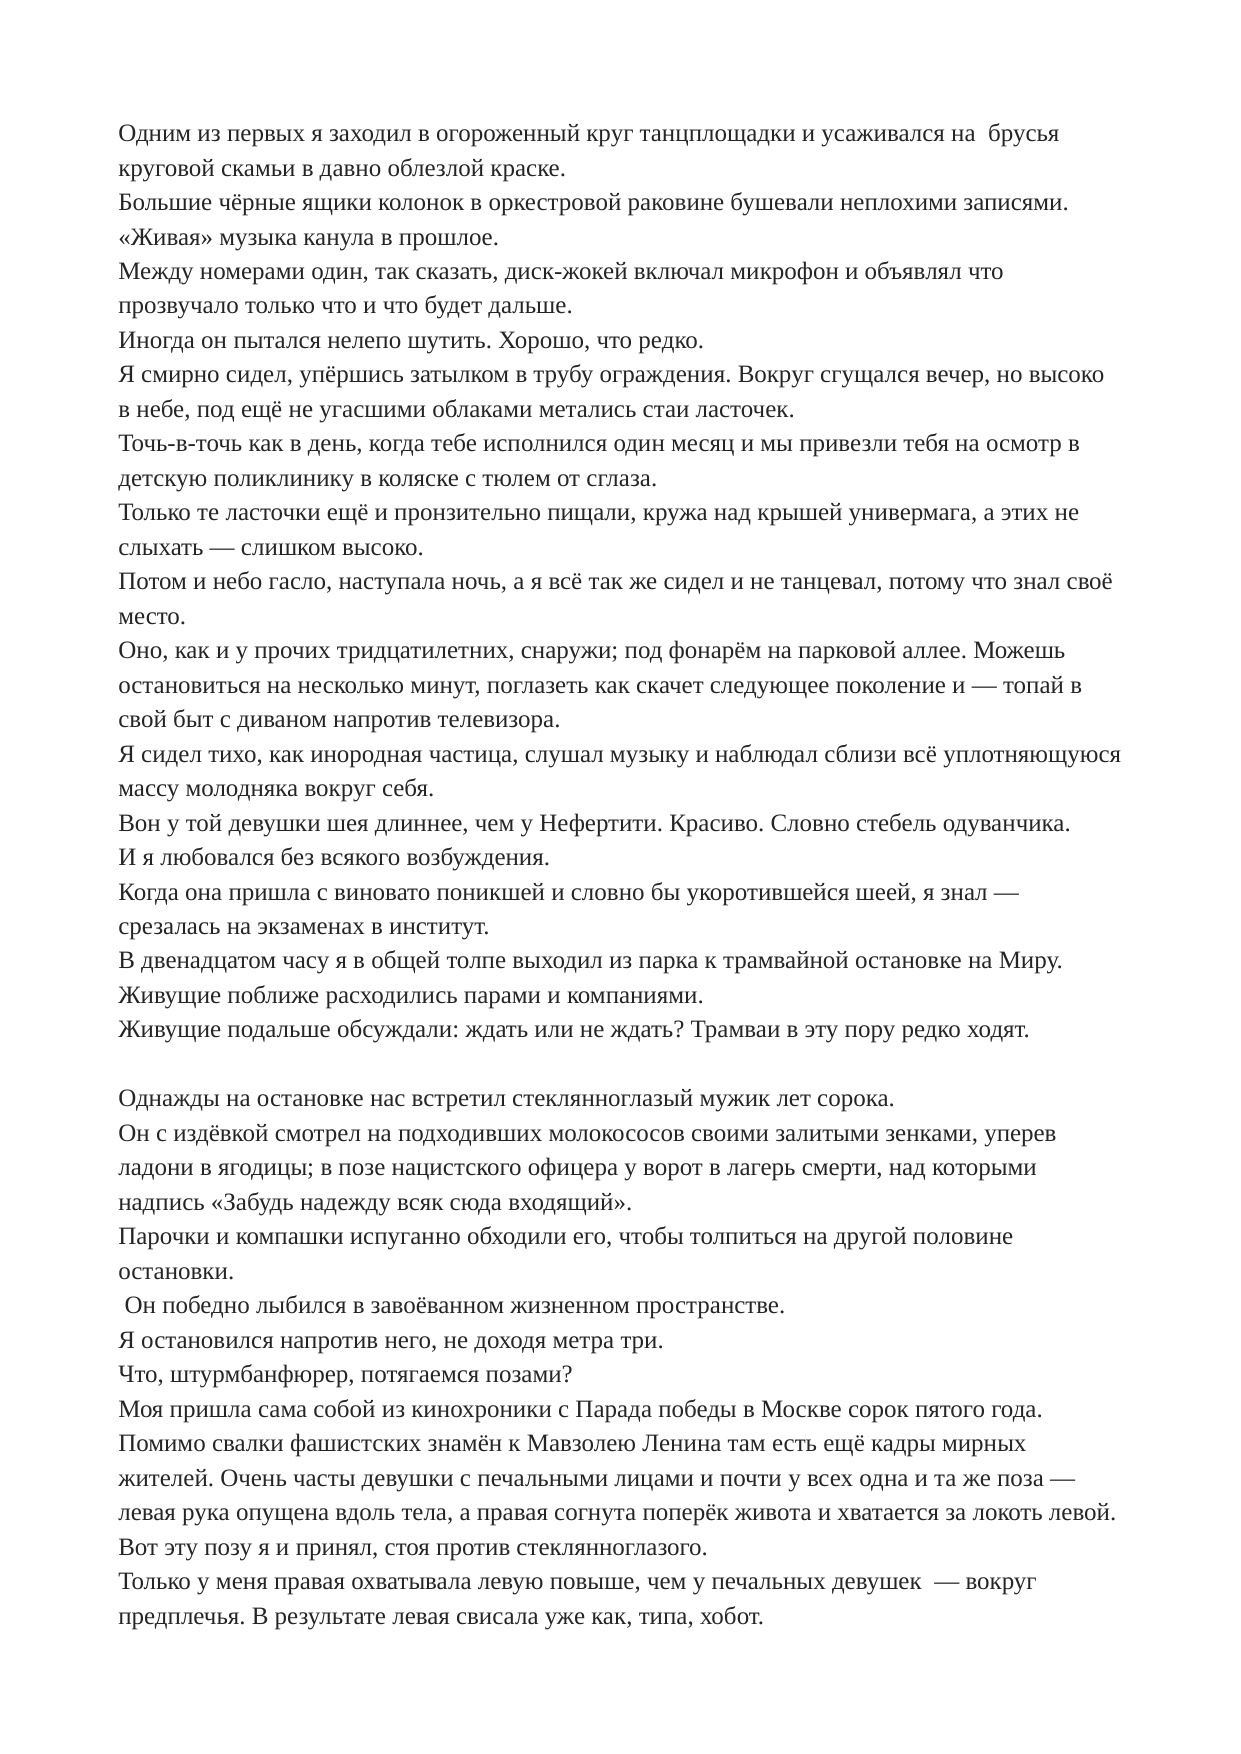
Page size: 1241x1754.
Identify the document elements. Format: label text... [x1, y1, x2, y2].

text Я остановился напротив него, не доходя метра три. [118, 1325, 1122, 1354]
text И я любовался без всякого возбуждения. [118, 842, 1122, 871]
text Только те ласточки ещё и пронзительно пищали, кружа над крышей универмага, а этих не слыхать — слишком высоко. [118, 497, 1122, 561]
text Иногда он пытался нелепо шутить. Хорошо, что редко. [118, 325, 1122, 354]
text Он победно лыбился в завоёванном жизненном пространстве. [118, 1290, 1122, 1319]
text Парочки и компашки испуганно обходили его, чтобы толпиться на другой половине остановки. [118, 1221, 1122, 1285]
text Одним из первых я заходил в огороженный круг танцплощадки и усаживался на брусья круговой скамьи в давно облезлой краске. [118, 118, 1122, 181]
text Вот эту позу я и принял, стоя против стеклянноглазого. [118, 1532, 1122, 1561]
text Он с издёвкой смотрел на подходивших молокососов своими залитыми зенками, уперев ладони в ягодицы; в позе нацистского офицера у ворот в лагерь смерти, над которыми надпись «Забудь надежду всяк сюда входящий». [118, 1118, 1122, 1216]
text В двенадцатом часу я в общей толпе выходил из парка к трамвайной остановке на Миру. Живущие поближе расходились парами и компаниями. [118, 946, 1122, 1009]
text Точь-в-точь как в день, когда тебе исполнился один месяц и мы привезли тебя на осмотр в детскую поликлинику в коляске с тюлем от сглаза. [118, 428, 1122, 492]
text Моя пришла сама собой из кинохроники с Парада победы в Москве сорок пятого года. Помимо свалки фашистских знамён к Мавзолею Ленина там есть ещё кадры мирных жителей. Очень часты девушки с печальными лицами и почти у всех одна и та же поза —левая рука опущена вдоль тела, а правая согнута поперёк живота и хватается за локоть левой. [118, 1394, 1122, 1526]
text Живущие подальше обсуждали: ждать или не ждать? Трамваи в эту пору редко ходят. [118, 1014, 1122, 1043]
text Большие чёрные ящики колонок в оркестровой раковине бушевали неплохими записями. [118, 187, 1122, 216]
text Потом и небо гасло, наступала ночь, а я всё так же сидел и не танцевал, потому что знал своё место. [118, 566, 1122, 629]
text Вон у той девушки шея длиннее, чем у Нефертити. Красиво. Словно стебель одуванчика. [118, 808, 1122, 836]
text Что, штурмбанфюрер, потягаемся позами? [118, 1359, 1122, 1388]
text Оно, как и у прочих тридцатилетних, снаружи; под фонарём на парковой аллее. Можешь остановиться на несколько минут, поглазеть как скачет следующее поколение и — топай в свой быт с диваном напротив телевизора. [118, 635, 1122, 733]
text Однажды на остановке нас встретил стеклянноглазый мужик лет сорока. [118, 1083, 1122, 1112]
text Я смирно сидел, упёршись затылком в трубу ограждения. Вокруг сгущался вечер, но высоко в небе, под ещё не угасшими облаками метались стаи ласточек. [118, 359, 1122, 423]
text Только у меня правая охватывала левую повыше, чем у печальных девушек — вокруг предплечья. В результате левая свисала уже как, типа, хобот. [118, 1566, 1122, 1629]
text Между номерами один, так сказать, диск-жокей включал микрофон и объявлял что прозвучало только что и что будет дальше. [118, 256, 1122, 319]
text Когда она пришла с виновато поникшей и словно бы укоротившейся шеей, я знал — срезалась на экзаменах в институт. [118, 877, 1122, 940]
text Я сидел тихо, как инородная частица, слушал музыку и наблюдал сблизи всё уплотняющуюся массу молодняка вокруг себя. [118, 739, 1122, 802]
text «Живая» музыка канула в прошлое. [118, 222, 1122, 250]
